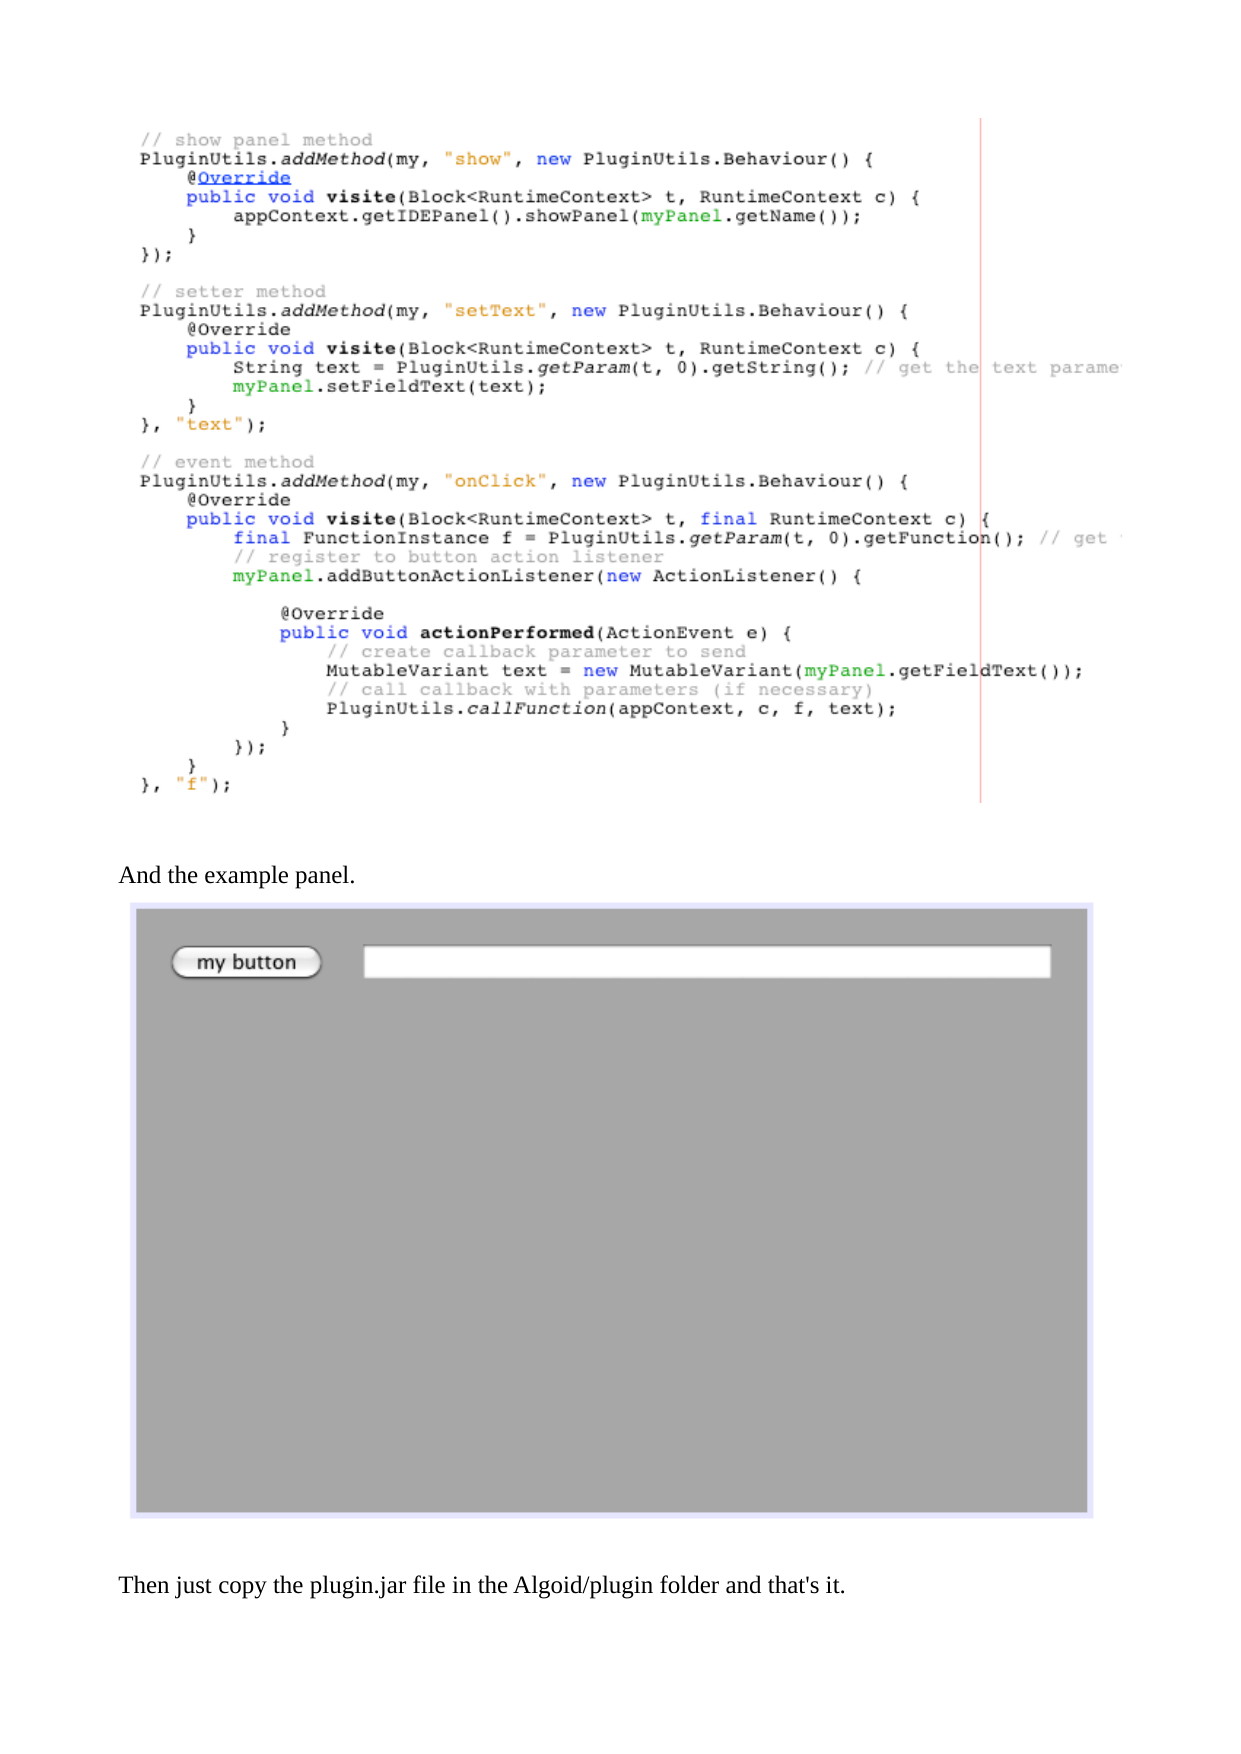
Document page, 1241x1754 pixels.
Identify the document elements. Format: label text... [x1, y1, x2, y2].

picture [118, 889, 1123, 1542]
text And the example panel. [118, 860, 1122, 889]
picture [118, 118, 1123, 803]
text Then just copy the plugin.jar file in the Algoid/plugin folder and that's it. [118, 1570, 1122, 1599]
